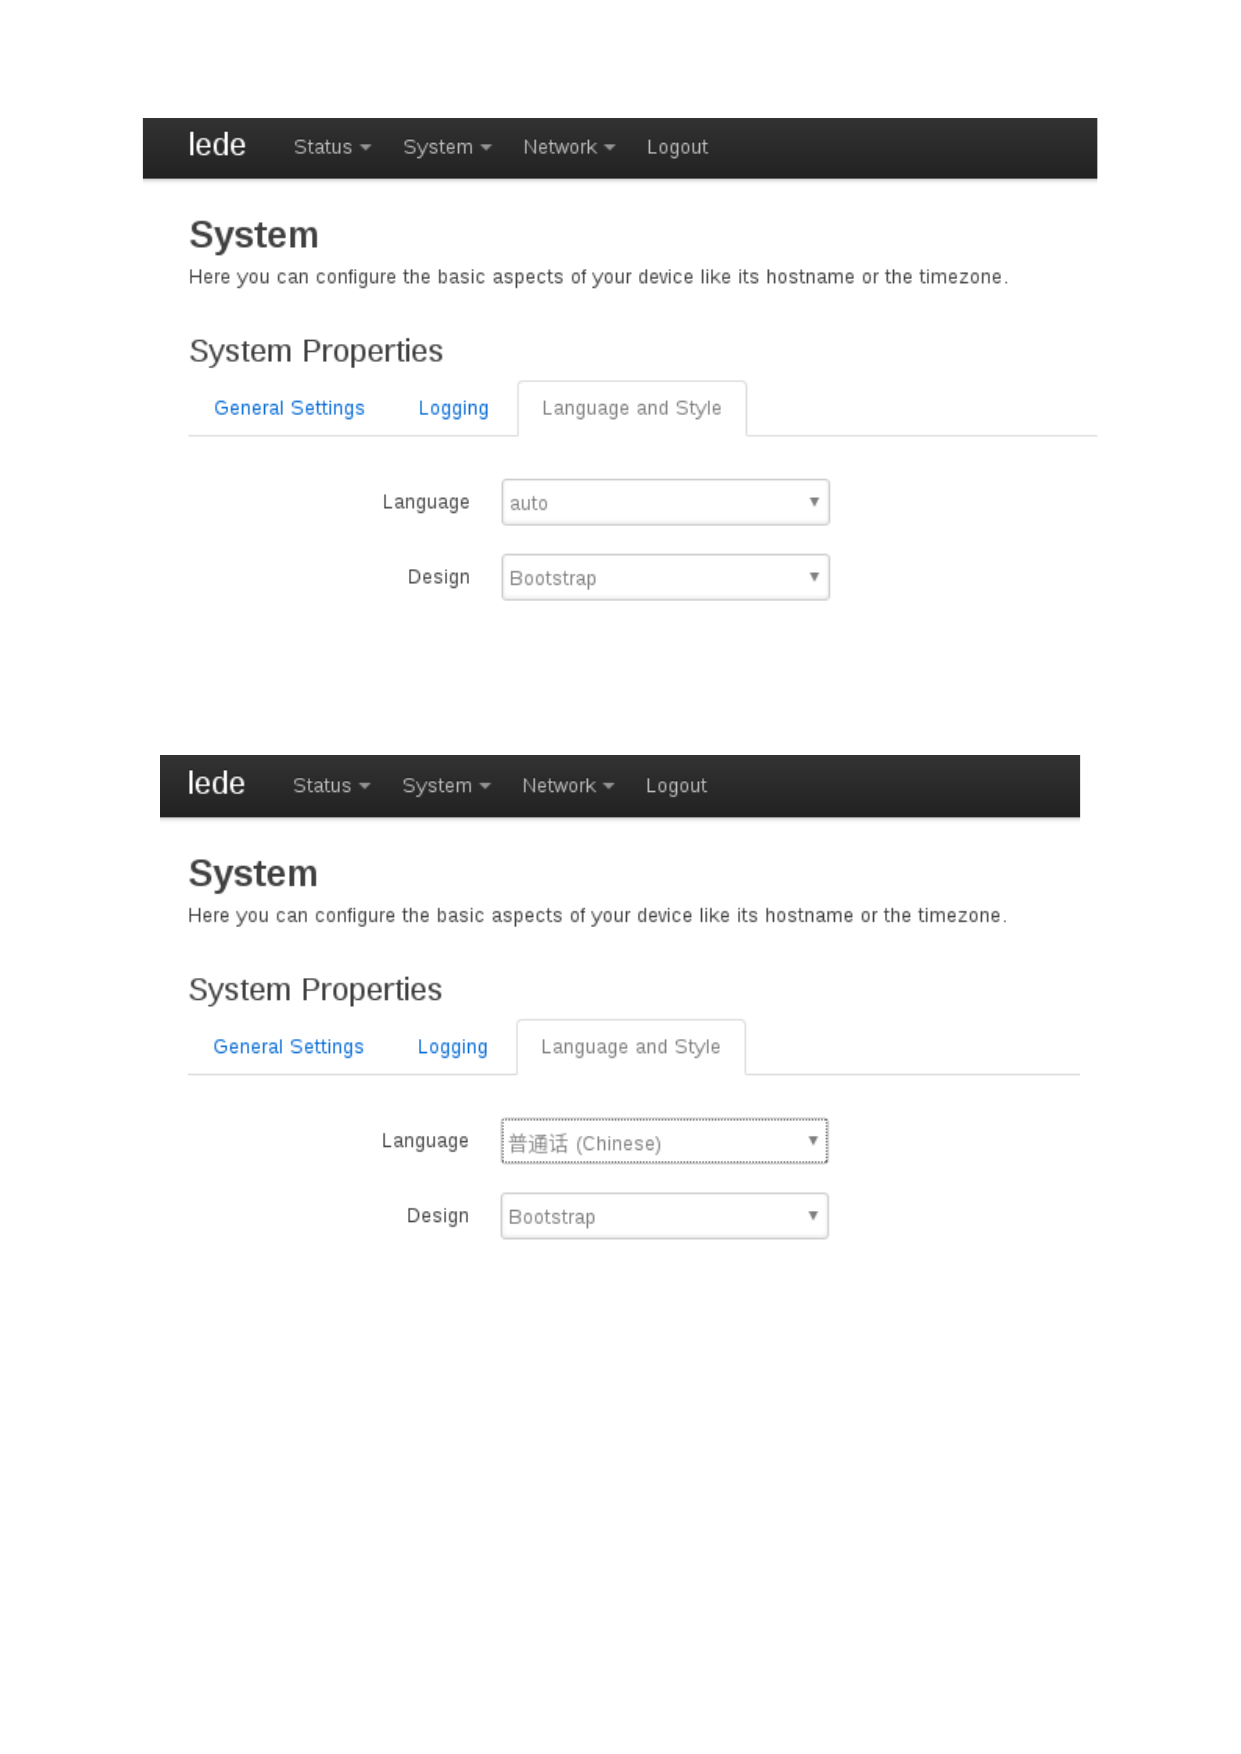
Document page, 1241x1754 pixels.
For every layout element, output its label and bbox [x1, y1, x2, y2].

picture [160, 755, 1081, 1296]
picture [142, 118, 1098, 676]
